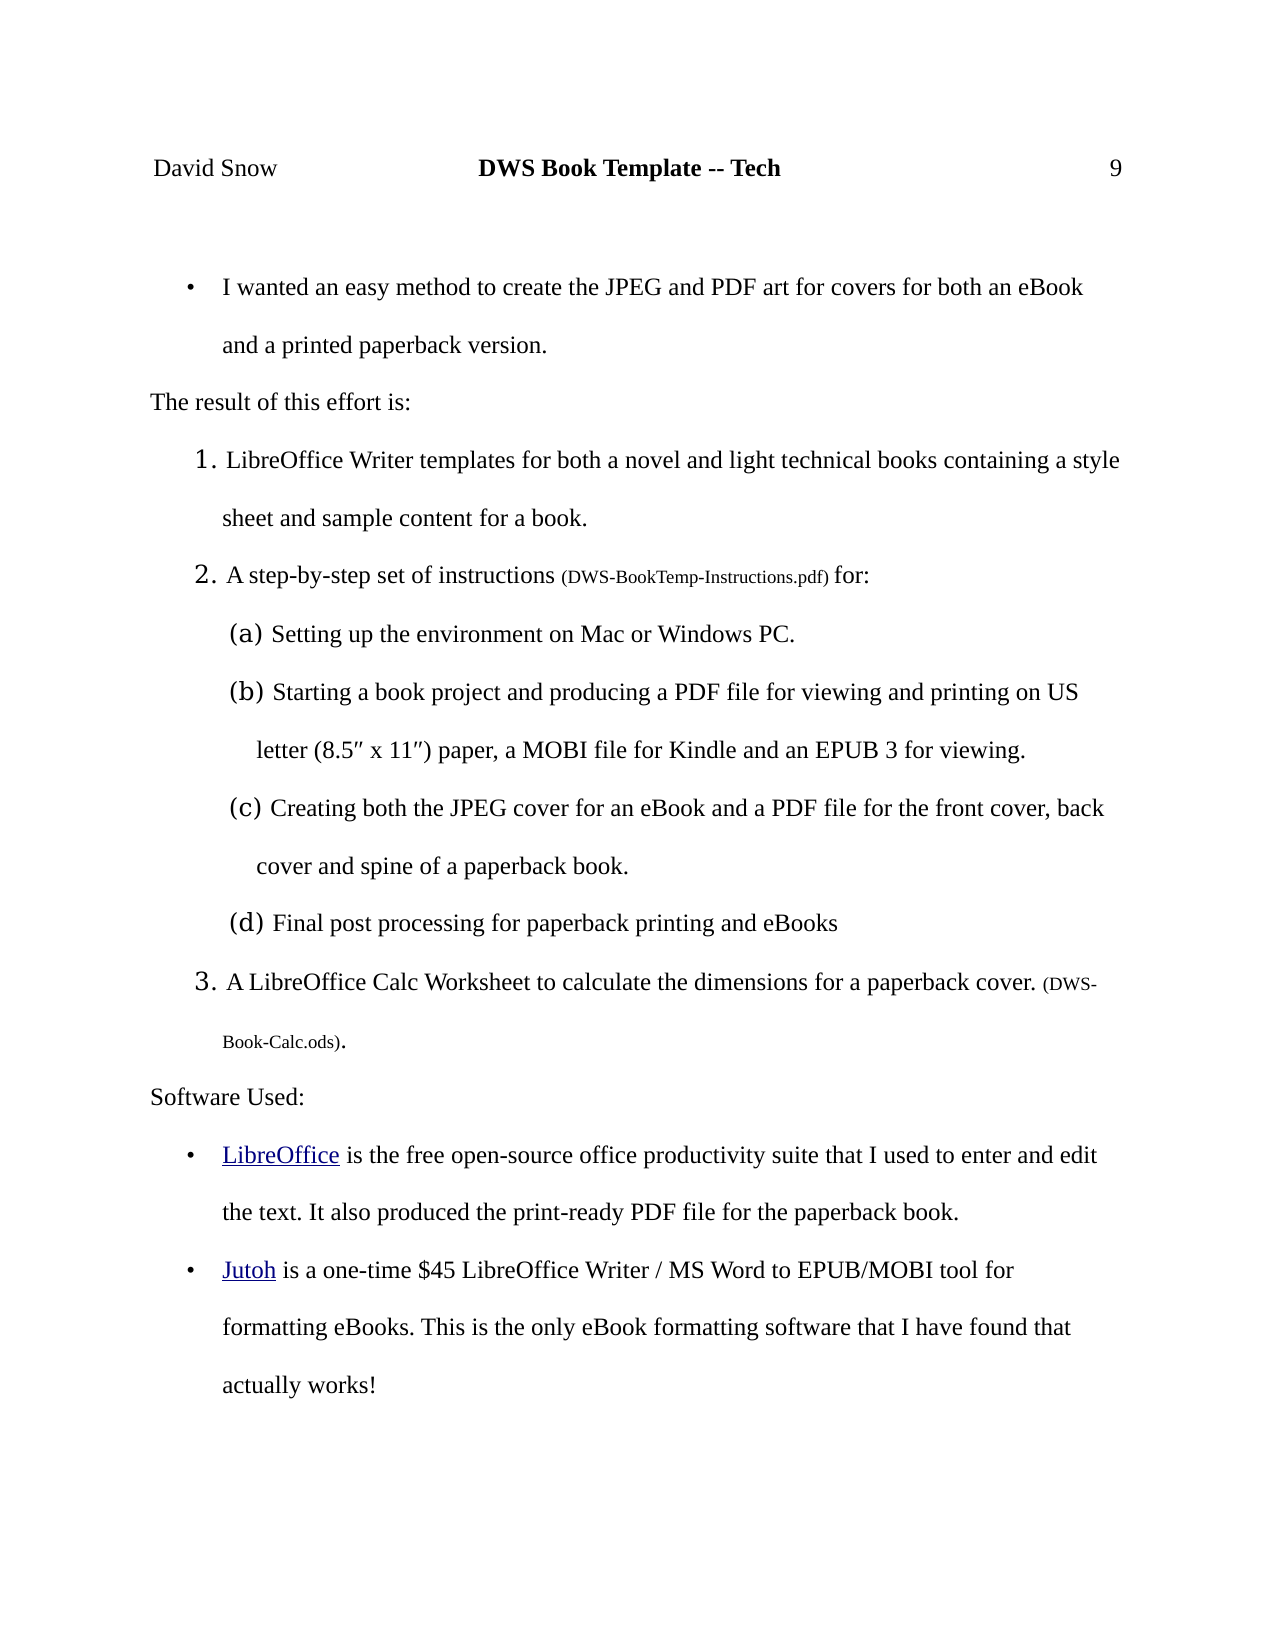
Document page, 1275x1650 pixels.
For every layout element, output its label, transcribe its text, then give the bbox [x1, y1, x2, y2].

list A LibreOffice Calc Worksheet to calculate the dimensions for a paperback cover. (DWS-Book-Calc.ods). [186, 967, 1125, 1054]
list A step-by-step set of instructions (DWS-BookTemp-Instructions.pdf) for: [186, 560, 1125, 589]
list Setting up the environment on Mac or Windows PC. [221, 619, 1125, 648]
list I wanted an easy method to create the JPEG and PDF art for covers for both an eBook and a printed paperback version. [186, 272, 1125, 358]
text Software Used: [150, 1082, 1125, 1111]
list Creating both the JPEG cover for an eBook and a PDF file for the front cover, back cover and spine of a paperback book. [221, 793, 1125, 879]
text The result of this effort is: [150, 387, 1125, 416]
list LibreOffice is the free open-source office productivity suite that I used to enter and edit the text. It also produced the print-ready PDF file for the paperback book. [186, 1140, 1125, 1226]
list Jutoh is a one-time $45 LibreOffice Writer / MS Word to EPUB/MOBI tool for formatting eBooks. This is the only eBook formatting software that I have found that actually works! [186, 1255, 1125, 1399]
list Starting a book project and producing a PDF file for viewing and printing on US letter (8.5″ x 11″) paper, a MOBI file for Kindle and an EPUB 3 for viewing. [221, 677, 1125, 764]
list Final post processing for paperback printing and eBooks [221, 908, 1125, 938]
list LibreOffice Writer templates for both a novel and light technical books containing a style sheet and sample content for a book. [186, 445, 1125, 531]
